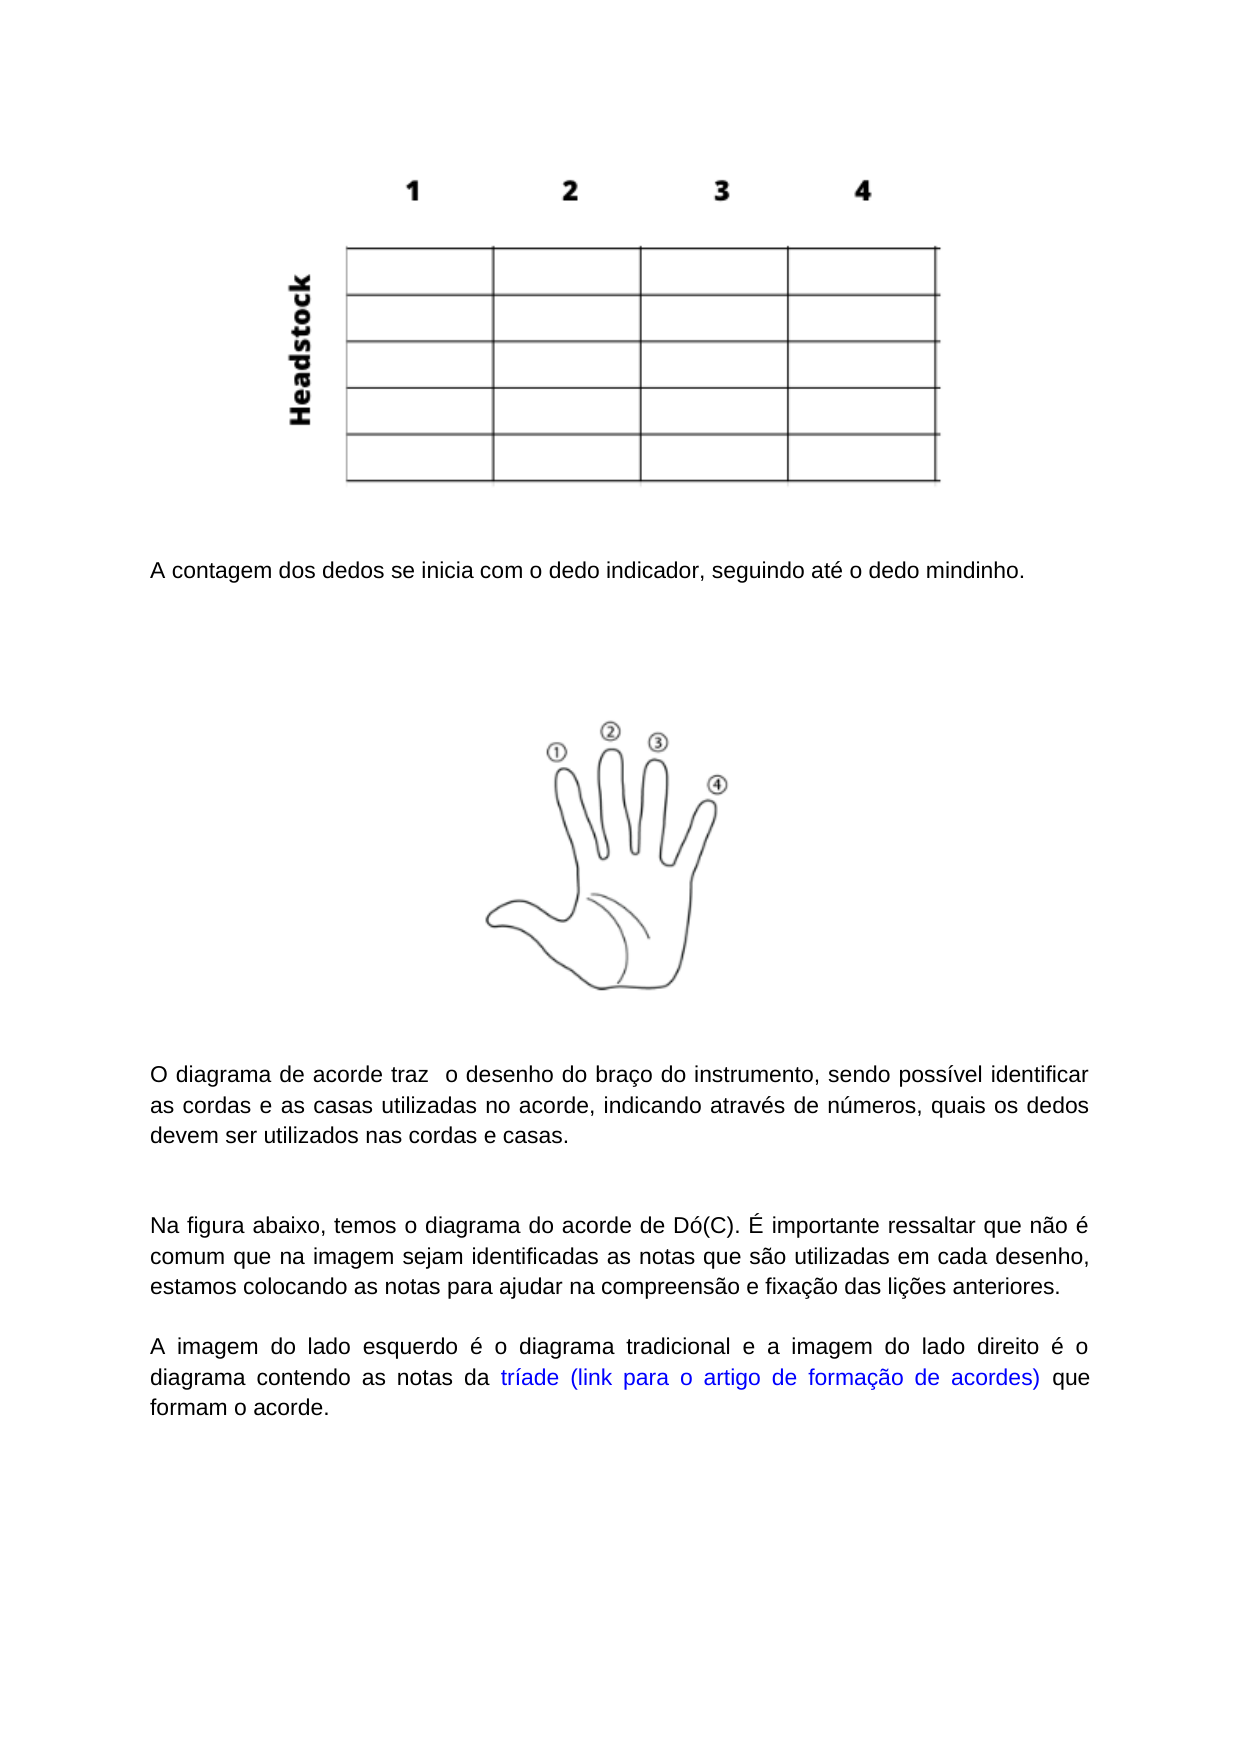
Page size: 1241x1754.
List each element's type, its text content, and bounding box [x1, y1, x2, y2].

picture [464, 708, 776, 1028]
text Na figura abaixo, temos o diagrama do acorde de Dó(C). É importante ressaltar que não é comum que na imagem sejam identificadas as notas que são utilizadas em cada desenho, estamos colocando as notas para ajudar na compreensão e fixação das lições anteriores. [150, 1212, 1090, 1299]
text A contagem dos dedos se inicia com o dedo indicador, seguindo até o dedo mindinho. [150, 557, 1090, 584]
text O diagrama de acorde traz o desenho do braço do instrumento, sendo possível identificar as cordas e as casas utilizadas no acorde, indicando através de números, quais os dedos devem ser utilizados nas cordas e casas. [150, 1061, 1090, 1148]
text A imagem do lado esquerdo é o diagrama tradicional e a imagem do lado direito é o diagrama contendo as notas da tríade (link para o artigo de formação de acordes) que formam o acorde. [150, 1333, 1090, 1420]
picture [268, 150, 972, 524]
